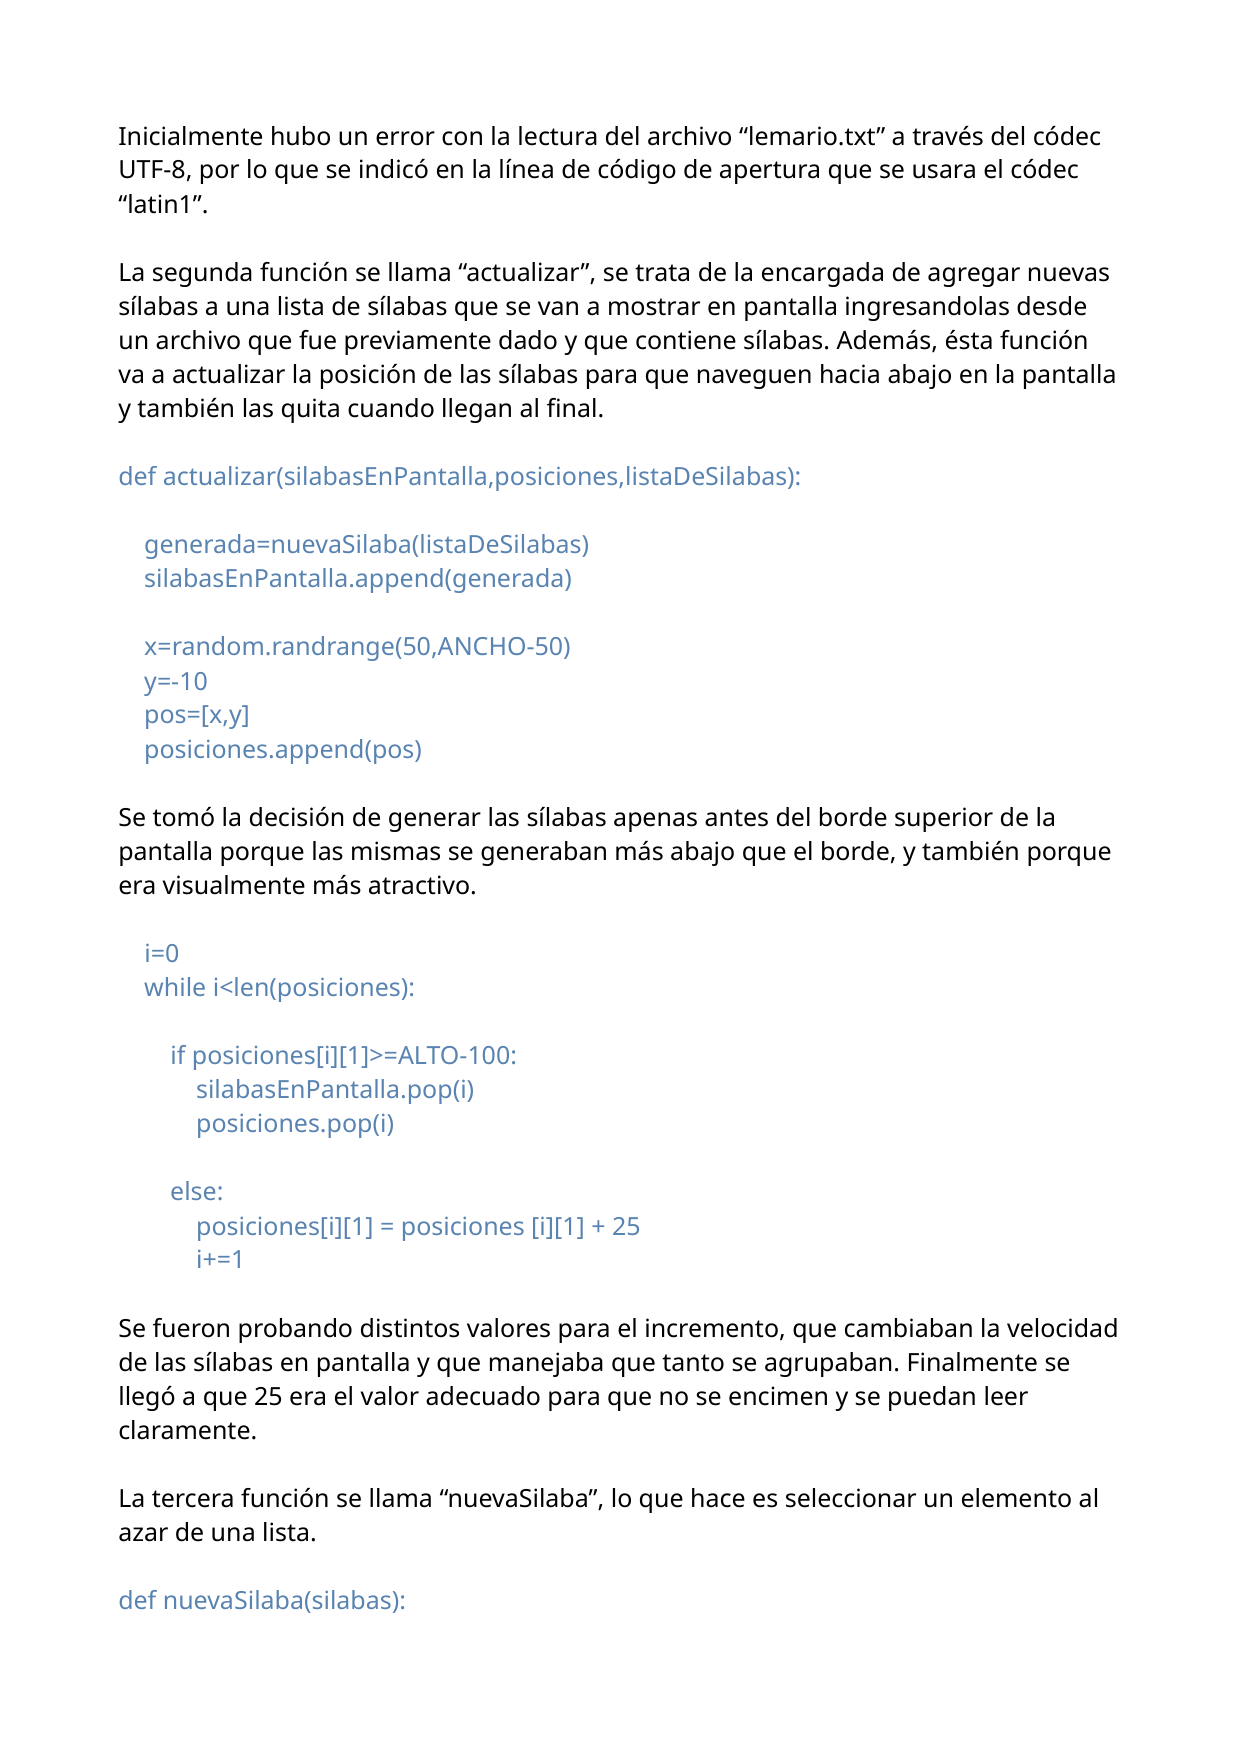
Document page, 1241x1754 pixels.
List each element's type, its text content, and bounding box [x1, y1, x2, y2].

text if posiciones[i][1]>=ALTO-100: [118, 1038, 1122, 1072]
text else: [118, 1174, 1122, 1208]
text posiciones[i][1] = posiciones [i][1] + 25 [118, 1208, 1122, 1242]
text i=0 [118, 936, 1122, 970]
text x=random.randrange(50,ANCHO-50) [118, 629, 1122, 663]
text posiciones.append(pos) [118, 731, 1122, 765]
text Inicialmente hubo un error con la lectura del archivo “lemario.txt” a través del códec UTF-8, por lo que se indicó en la línea de código de apertura que se usara el códec “latin1”. [118, 118, 1122, 220]
text La segunda función se llama “actualizar”, se trata de la encargada de agregar nuevas sílabas a una lista de sílabas que se van a mostrar en pantalla ingresandolas desde un archivo que fue previamente dado y que contiene sílabas. Además, ésta función va a actualizar la posición de las sílabas para que naveguen hacia abajo en la pantalla y también las quita cuando llegan al final. [118, 254, 1122, 425]
text pos=[x,y] [118, 697, 1122, 731]
text Se tomó la decisión de generar las sílabas apenas antes del borde superior de la pantalla porque las mismas se generaban más abajo que el borde, y también porque era visualmente más atractivo. [118, 799, 1122, 902]
text i+=1 [118, 1242, 1122, 1276]
text Se fueron probando distintos valores para el incremento, que cambiaban la velocidad de las sílabas en pantalla y que manejaba que tanto se agrupaban. Finalmente se llegó a que 25 era el valor adecuado para que no se encimen y se puedan leer claramente. [118, 1310, 1122, 1447]
text La tercera función se llama “nuevaSilaba”, lo que hace es seleccionar un elemento al azar de una lista. [118, 1481, 1122, 1549]
text def nuevaSilaba(silabas): [118, 1583, 1122, 1617]
text y=-10 [118, 663, 1122, 697]
text posiciones.pop(i) [118, 1106, 1122, 1140]
text silabasEnPantalla.append(generada) [118, 561, 1122, 595]
text generada=nuevaSilaba(listaDeSilabas) [118, 527, 1122, 561]
text def actualizar(silabasEnPantalla,posiciones,listaDeSilabas): [118, 459, 1122, 493]
text silabasEnPantalla.pop(i) [118, 1072, 1122, 1106]
text while i<len(posiciones): [118, 970, 1122, 1004]
